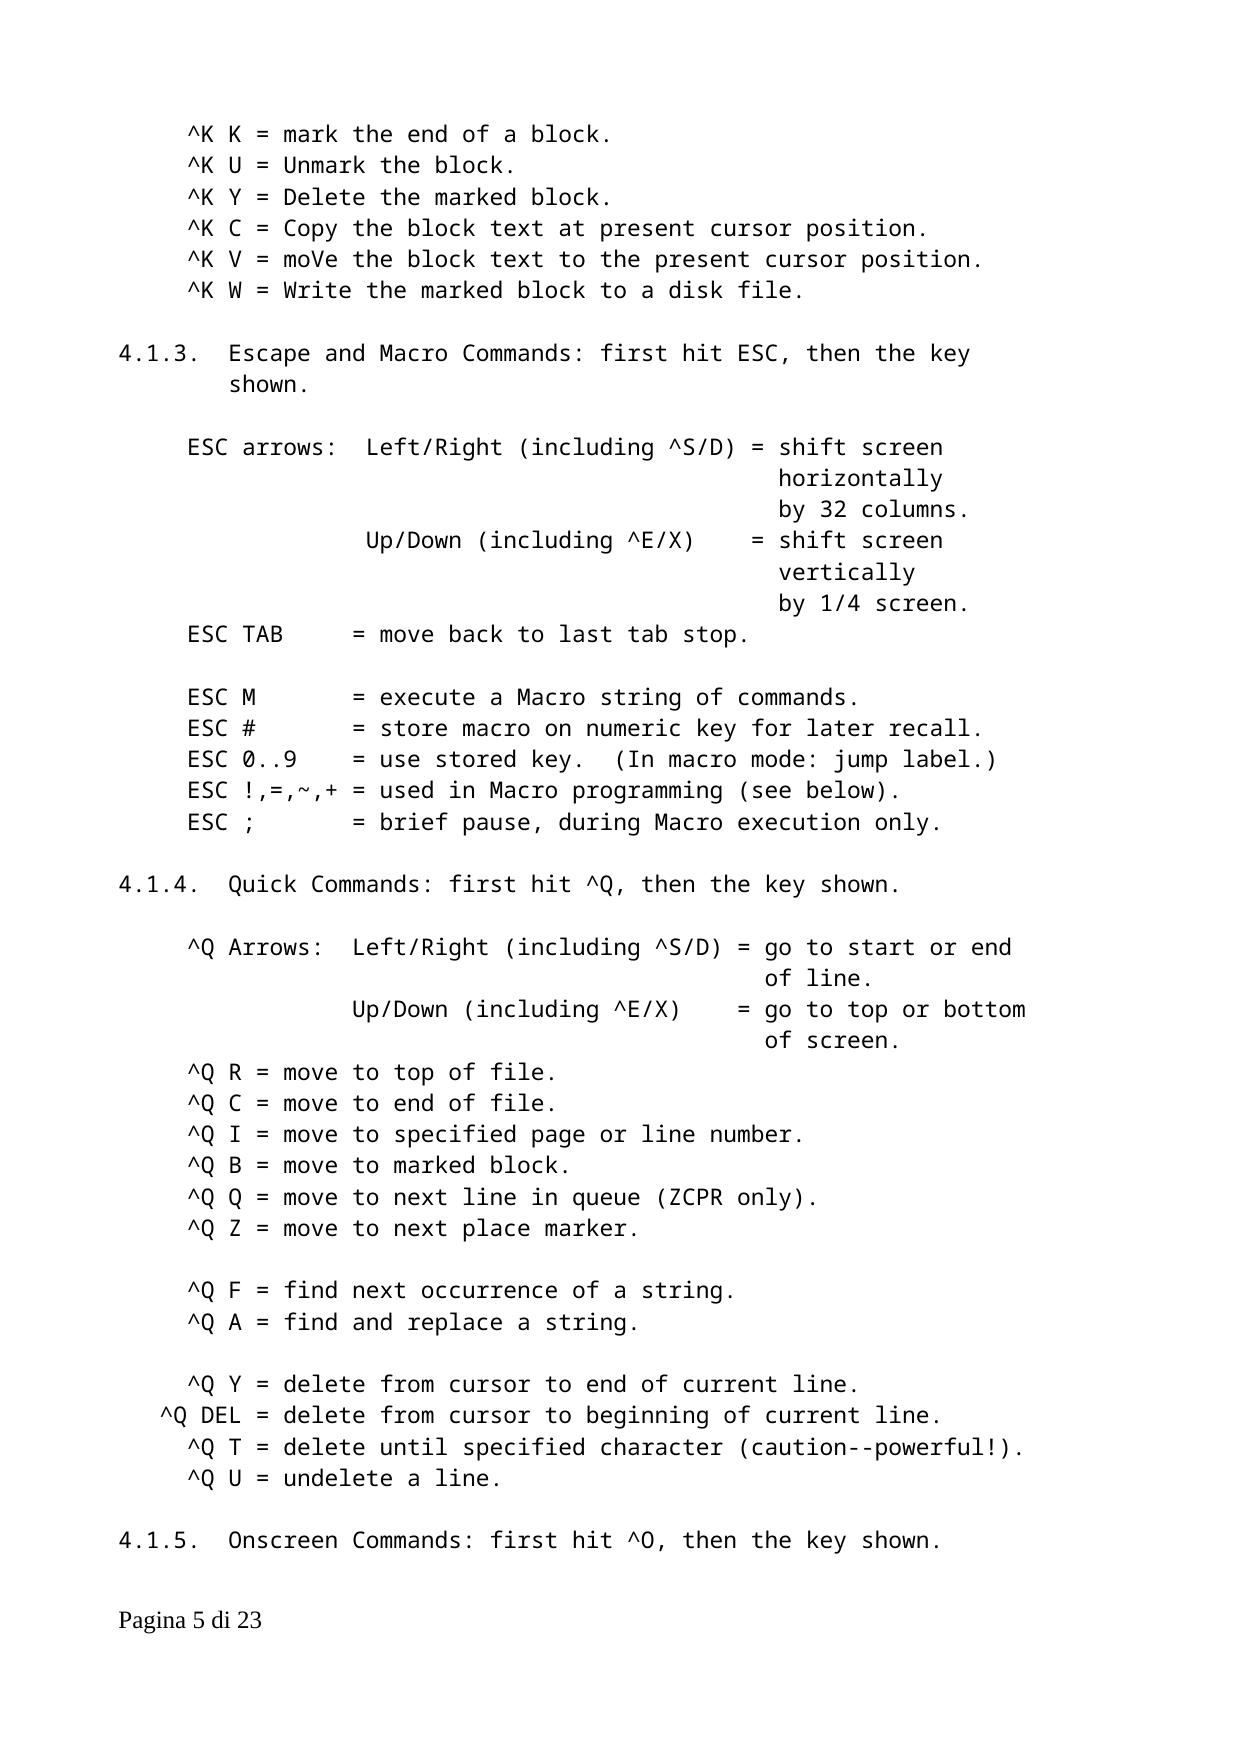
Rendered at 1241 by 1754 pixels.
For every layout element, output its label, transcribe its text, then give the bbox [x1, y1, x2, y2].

text 4.1.4. Quick Commands: first hit ^Q, then the key shown. [118, 868, 1122, 899]
text Up/Down (including ^E/X) = go to top or bottom [118, 993, 1122, 1024]
text vertically [118, 556, 1122, 587]
text Up/Down (including ^E/X) = shift screen [118, 524, 1122, 556]
text ^Q Z = move to next place marker. [118, 1212, 1122, 1243]
text shown. [118, 368, 1122, 399]
text ^K W = Write the marked block to a disk file. [118, 274, 1122, 306]
text ^Q Y = delete from cursor to end of current line. [118, 1368, 1122, 1399]
text ^K U = Unmark the block. [118, 149, 1122, 181]
text ESC ; = brief pause, during Macro execution only. [118, 806, 1122, 837]
text ^Q Q = move to next line in queue (ZCPR only). [118, 1181, 1122, 1212]
text ESC # = store macro on numeric key for later recall. [118, 712, 1122, 743]
text by 1/4 screen. [118, 587, 1122, 618]
text ^Q I = move to specified page or line number. [118, 1118, 1122, 1149]
text ESC !,=,~,+ = used in Macro programming (see below). [118, 774, 1122, 806]
text ^Q C = move to end of file. [118, 1087, 1122, 1118]
text ESC 0..9 = use stored key. (In macro mode: jump label.) [118, 743, 1122, 774]
text horizontally [118, 462, 1122, 493]
text ^Q U = undelete a line. [118, 1462, 1122, 1493]
text ^K K = mark the end of a block. [118, 118, 1122, 149]
text ESC M = execute a Macro string of commands. [118, 681, 1122, 712]
text ^Q F = find next occurrence of a string. [118, 1274, 1122, 1306]
text 4.1.5. Onscreen Commands: first hit ^O, then the key shown. [118, 1524, 1122, 1556]
text ^Q R = move to top of file. [118, 1056, 1122, 1087]
text ^Q B = move to marked block. [118, 1149, 1122, 1181]
text ^Q Arrows: Left/Right (including ^S/D) = go to start or end [118, 931, 1122, 962]
text by 32 columns. [118, 493, 1122, 524]
text ^K V = moVe the block text to the present cursor position. [118, 243, 1122, 274]
text ^Q DEL = delete from cursor to beginning of current line. [118, 1399, 1122, 1431]
text of screen. [118, 1024, 1122, 1056]
text ESC TAB = move back to last tab stop. [118, 618, 1122, 649]
text ESC arrows: Left/Right (including ^S/D) = shift screen [118, 431, 1122, 462]
text ^Q A = find and replace a string. [118, 1306, 1122, 1337]
text ^K Y = Delete the marked block. [118, 181, 1122, 212]
text ^K C = Copy the block text at present cursor position. [118, 212, 1122, 243]
text ^Q T = delete until specified character (caution--powerful!). [118, 1431, 1122, 1462]
text of line. [118, 962, 1122, 993]
text 4.1.3. Escape and Macro Commands: first hit ESC, then the key [118, 337, 1122, 368]
